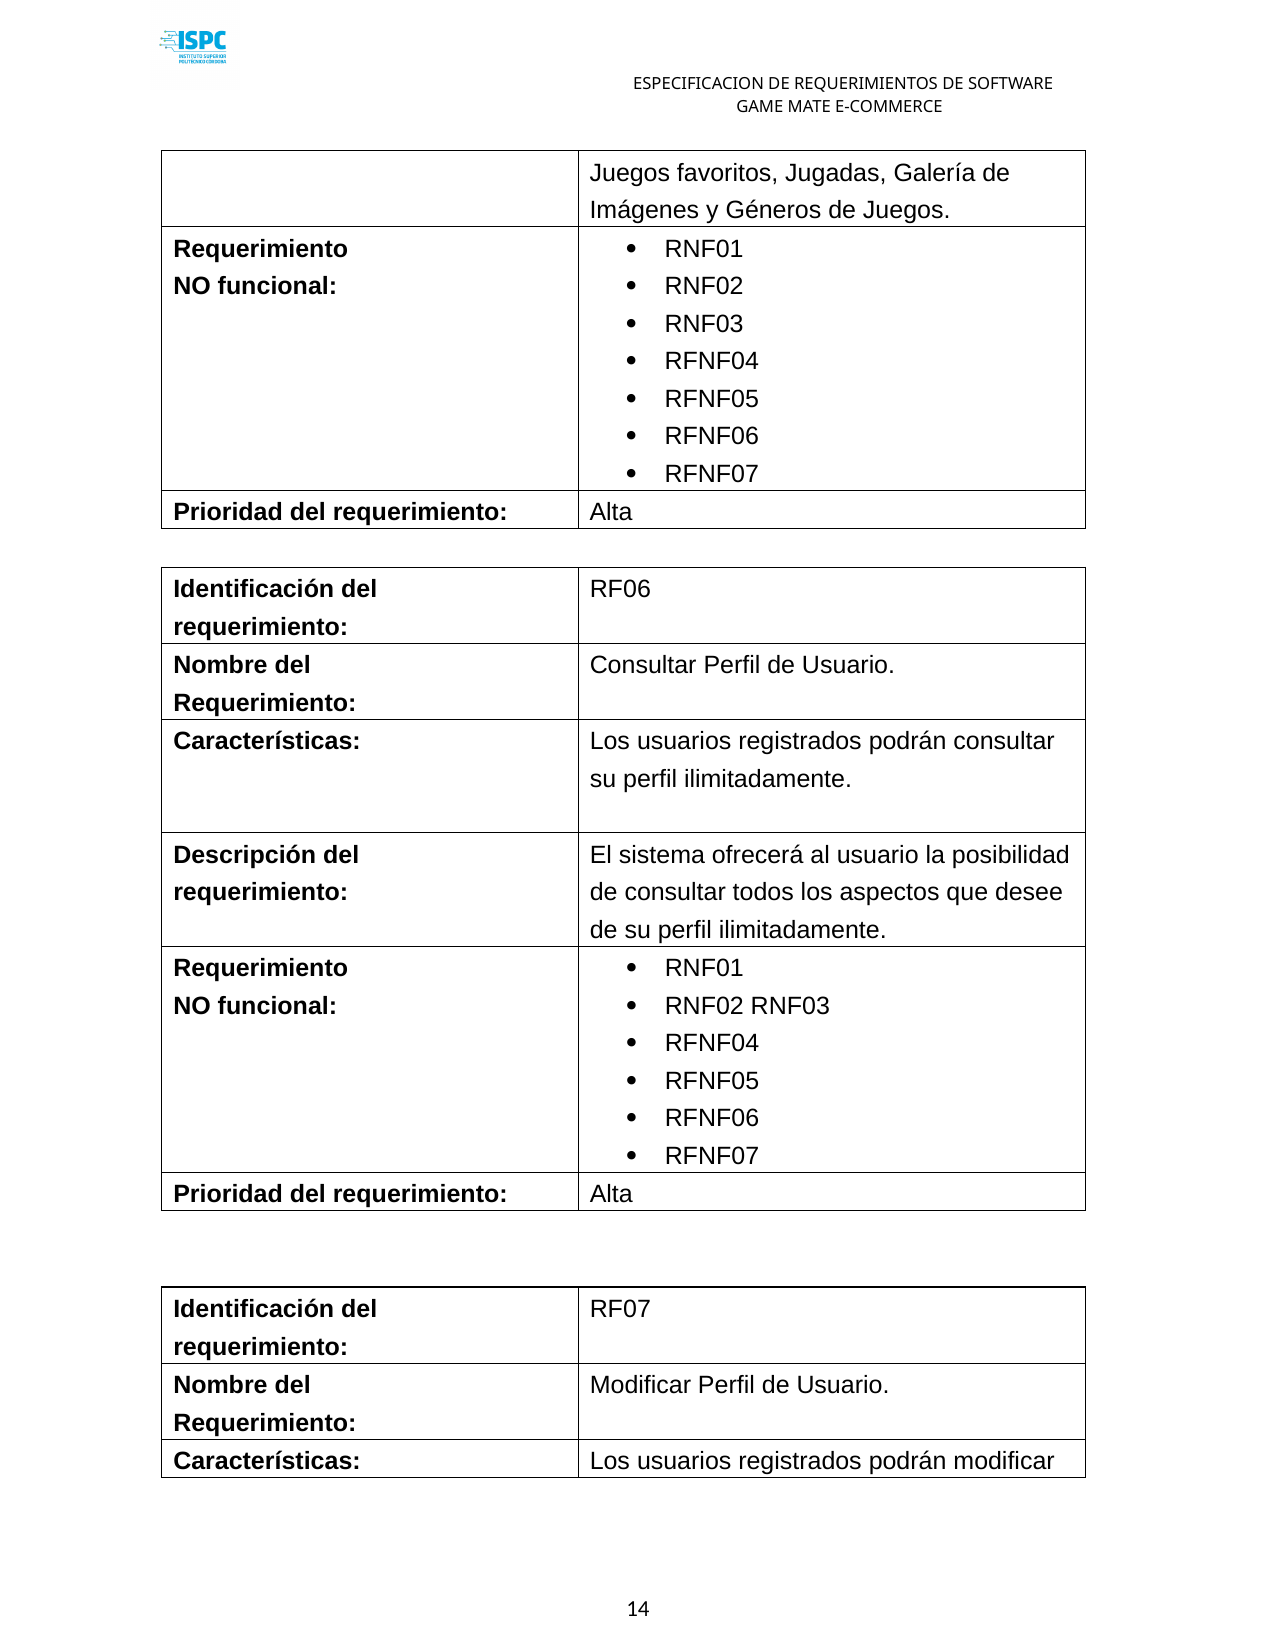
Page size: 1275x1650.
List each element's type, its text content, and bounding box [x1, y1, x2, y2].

table_cell Prioridad del requerimiento: [162, 491, 578, 528]
table_cell Consultar Perfil de Usuario. [579, 644, 1085, 719]
table_cell Prioridad del requerimiento: [162, 1173, 578, 1210]
table_header Identificación del requerimiento: [162, 568, 578, 643]
table_cell Los usuarios registrados podrán consultar su perfil ilimitadamente. [579, 720, 1085, 832]
table_cell Los usuarios registrados podrán modificar [579, 1440, 1085, 1477]
table_cell El sistema ofrecerá al usuario la posibilidad de consultar todos los aspectos que desee de su perfil ilimitadamente. [579, 833, 1085, 946]
table_header RF07 [579, 1288, 1085, 1362]
table_cell [162, 151, 578, 226]
table_cell Nombre del Requerimiento: [162, 1364, 578, 1438]
table_cell Juegos favoritos, Jugadas, Galería de Imágenes y Géneros de Juegos. [579, 151, 1085, 226]
table_cell Nombre del Requerimiento: [162, 644, 578, 719]
table_header RF06 [579, 568, 1085, 643]
table_cell Descripción del requerimiento: [162, 833, 578, 946]
table_cell RNF01 RNF02 RNF03 RFNF04 RFNF05 RFNF06 RFNF07 [579, 227, 1085, 489]
table_cell Alta [579, 1173, 1085, 1210]
table_cell Características: [162, 1440, 578, 1477]
table_cell Alta [579, 491, 1085, 528]
table_cell RNF01 RNF02 RNF03 RFNF04 RFNF05 RFNF06 RFNF07 [579, 947, 1085, 1172]
table_cell Requerimiento NO funcional: [162, 947, 578, 1172]
table_header Identificación del requerimiento: [162, 1288, 578, 1362]
picture [150, 0, 240, 90]
table_cell Requerimiento NO funcional: [162, 227, 578, 489]
table_cell Modificar Perfil de Usuario. [579, 1364, 1085, 1438]
table_cell Características: [162, 720, 578, 832]
